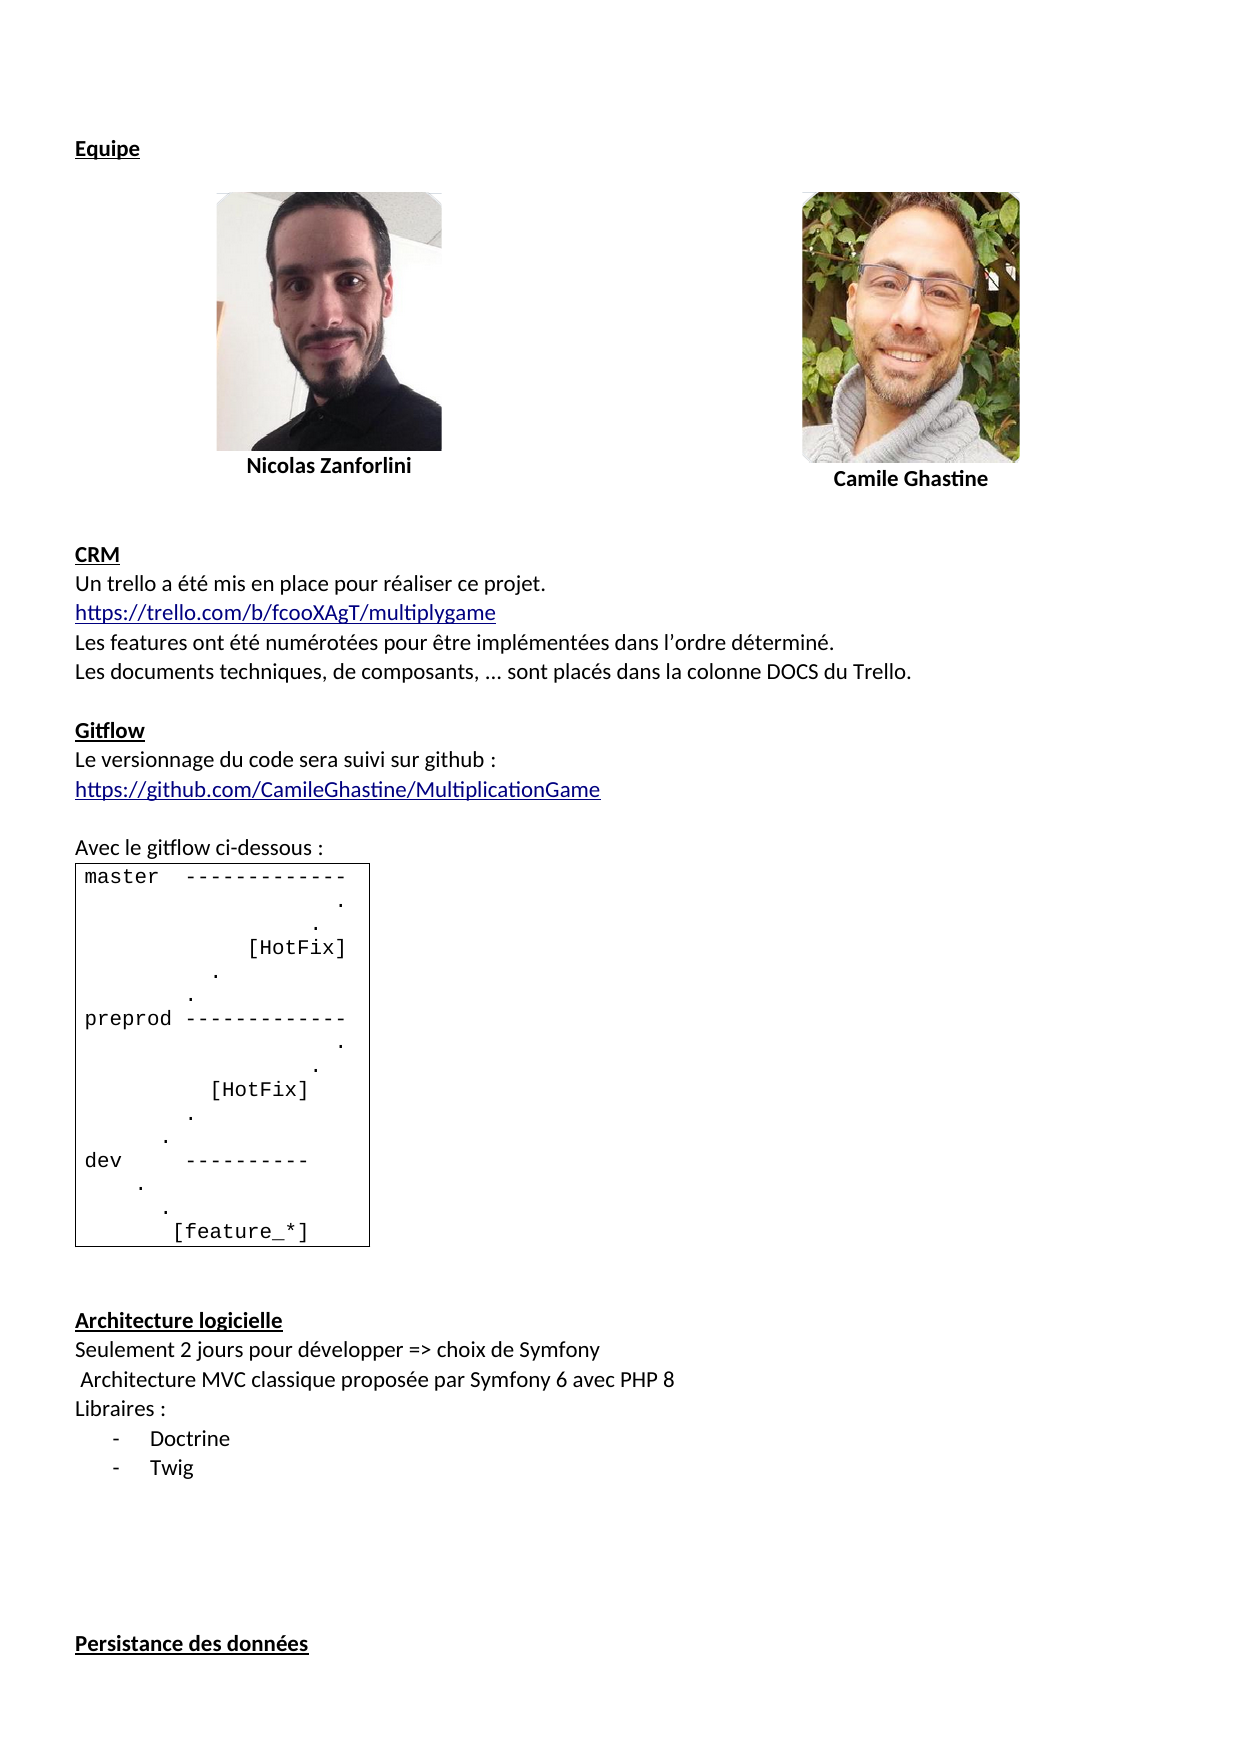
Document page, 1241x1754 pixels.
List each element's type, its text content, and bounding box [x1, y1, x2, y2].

text Libraires : [75, 1394, 1165, 1422]
text . [76, 1099, 369, 1123]
text master ------------- [76, 864, 369, 887]
text . [76, 1194, 369, 1218]
text . [76, 981, 369, 1005]
text Gitflow [75, 716, 1165, 744]
text [feature_*] [76, 1218, 369, 1246]
text Avec le gitflow ci-dessous : [75, 833, 1165, 862]
text Architecture logicielle [75, 1306, 1165, 1334]
text Equipe [75, 134, 1165, 162]
text . [76, 1028, 369, 1052]
text Les documents techniques, de composants, ... sont placés dans la colonne DOCS du Trello. [75, 657, 1165, 685]
text CRM [75, 540, 1165, 568]
text . [76, 1123, 369, 1147]
text Camile Ghastine [657, 464, 1165, 492]
text [HotFix] [76, 934, 369, 957]
text Le versionnage du code sera suivi sur github : [75, 745, 1165, 773]
list Doctrine [112, 1424, 1165, 1452]
text dev ---------- [76, 1147, 369, 1170]
text . [76, 910, 369, 934]
list Twig [112, 1453, 1165, 1481]
text . [76, 1170, 369, 1194]
text . [76, 1052, 369, 1076]
text . [76, 887, 369, 910]
text Architecture MVC classique proposée par Symfony 6 avec PHP 8 [75, 1365, 1165, 1393]
text Nicolas Zanforlini [75, 452, 583, 480]
text Persistance des données [75, 1629, 1165, 1657]
text . [76, 957, 369, 981]
text Un trello a été mis en place pour réaliser ce projet. [75, 569, 1165, 597]
text https://github.com/CamileGhastine/MultiplicationGame [75, 775, 1165, 803]
text Seulement 2 jours pour développer => choix de Symfony [75, 1336, 1165, 1364]
text https://trello.com/b/fcooXAgT/multiplygame [75, 598, 1165, 627]
text Les features ont été numérotées pour être implémentées dans l’ordre déterminé. [75, 628, 1165, 656]
text [HotFix] [76, 1076, 369, 1099]
text preprod ------------- [76, 1005, 369, 1028]
